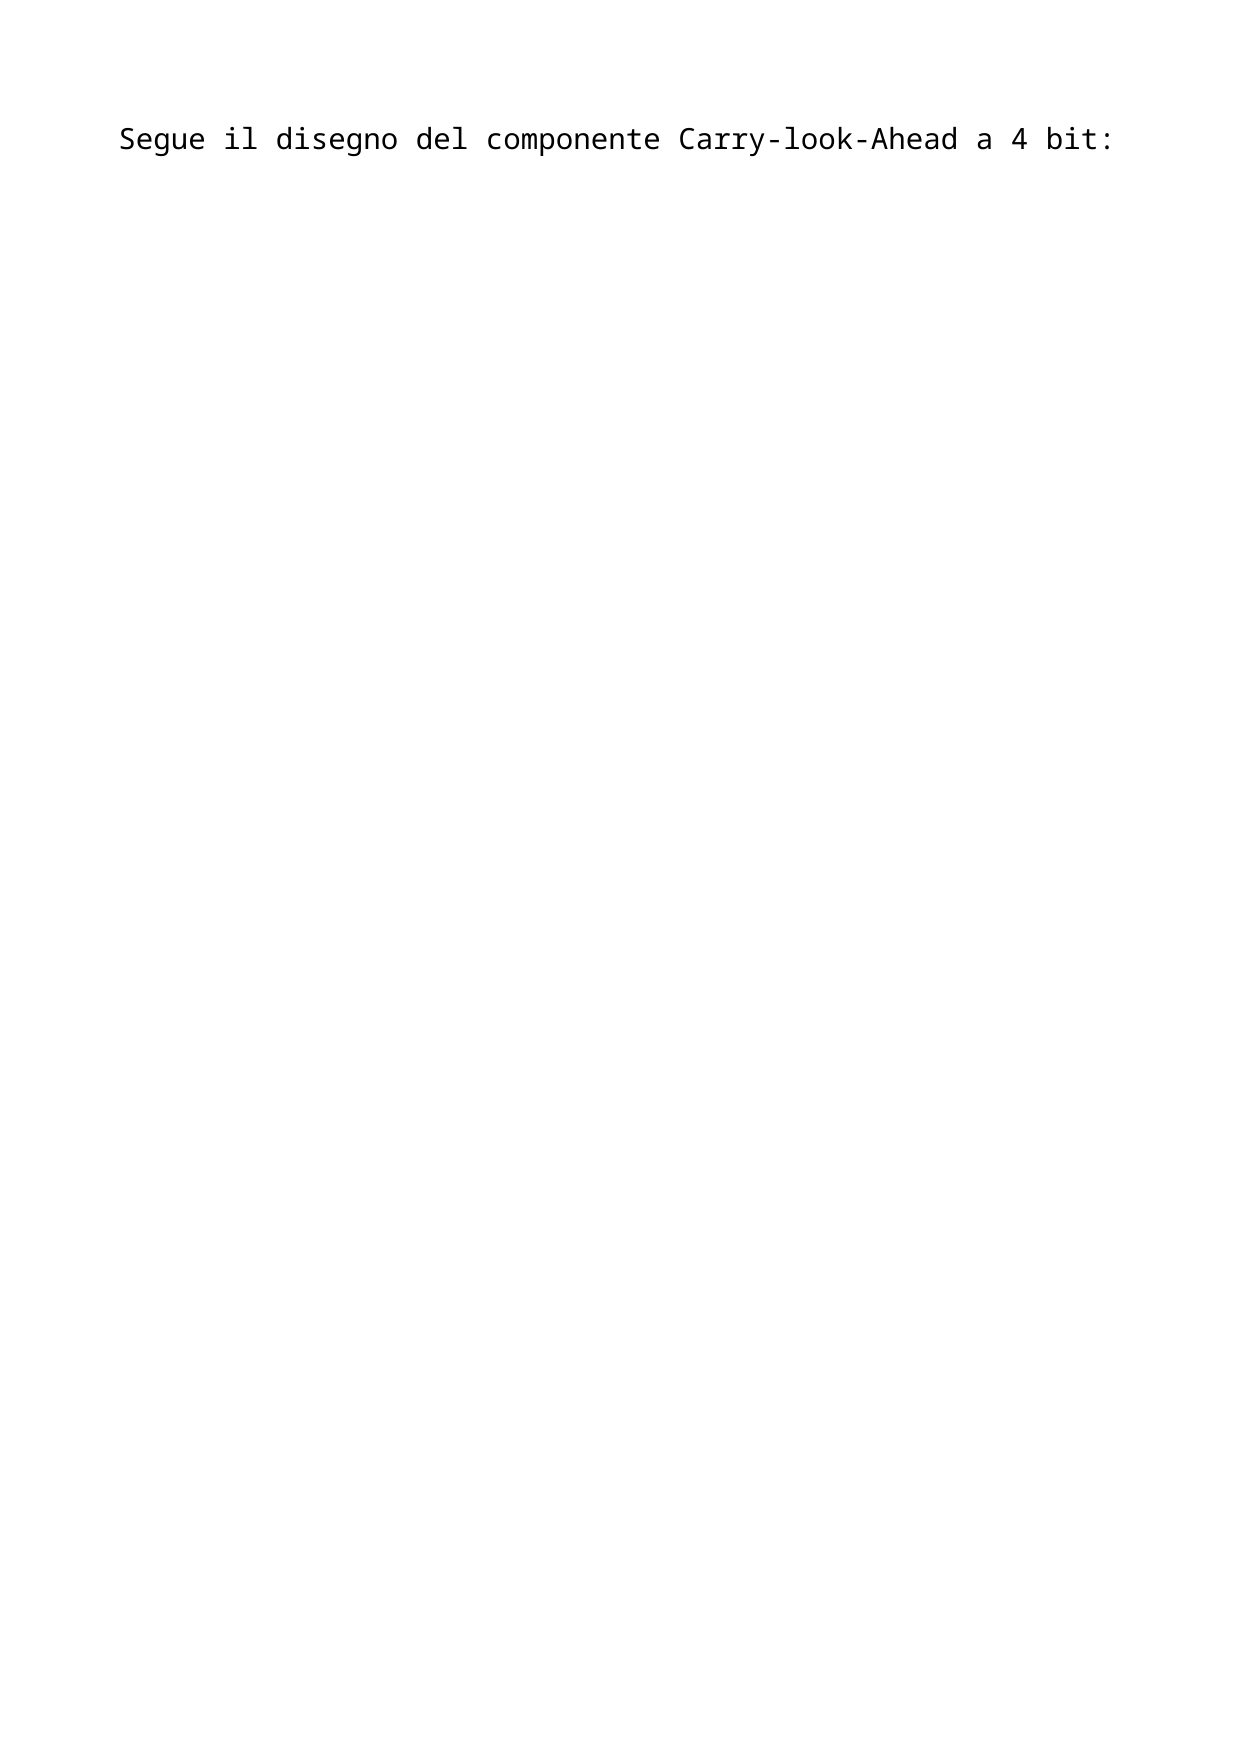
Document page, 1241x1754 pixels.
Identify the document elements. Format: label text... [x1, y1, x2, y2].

text Segue il disegno del componente Carry-look-Ahead a 4 bit: [118, 118, 1122, 158]
